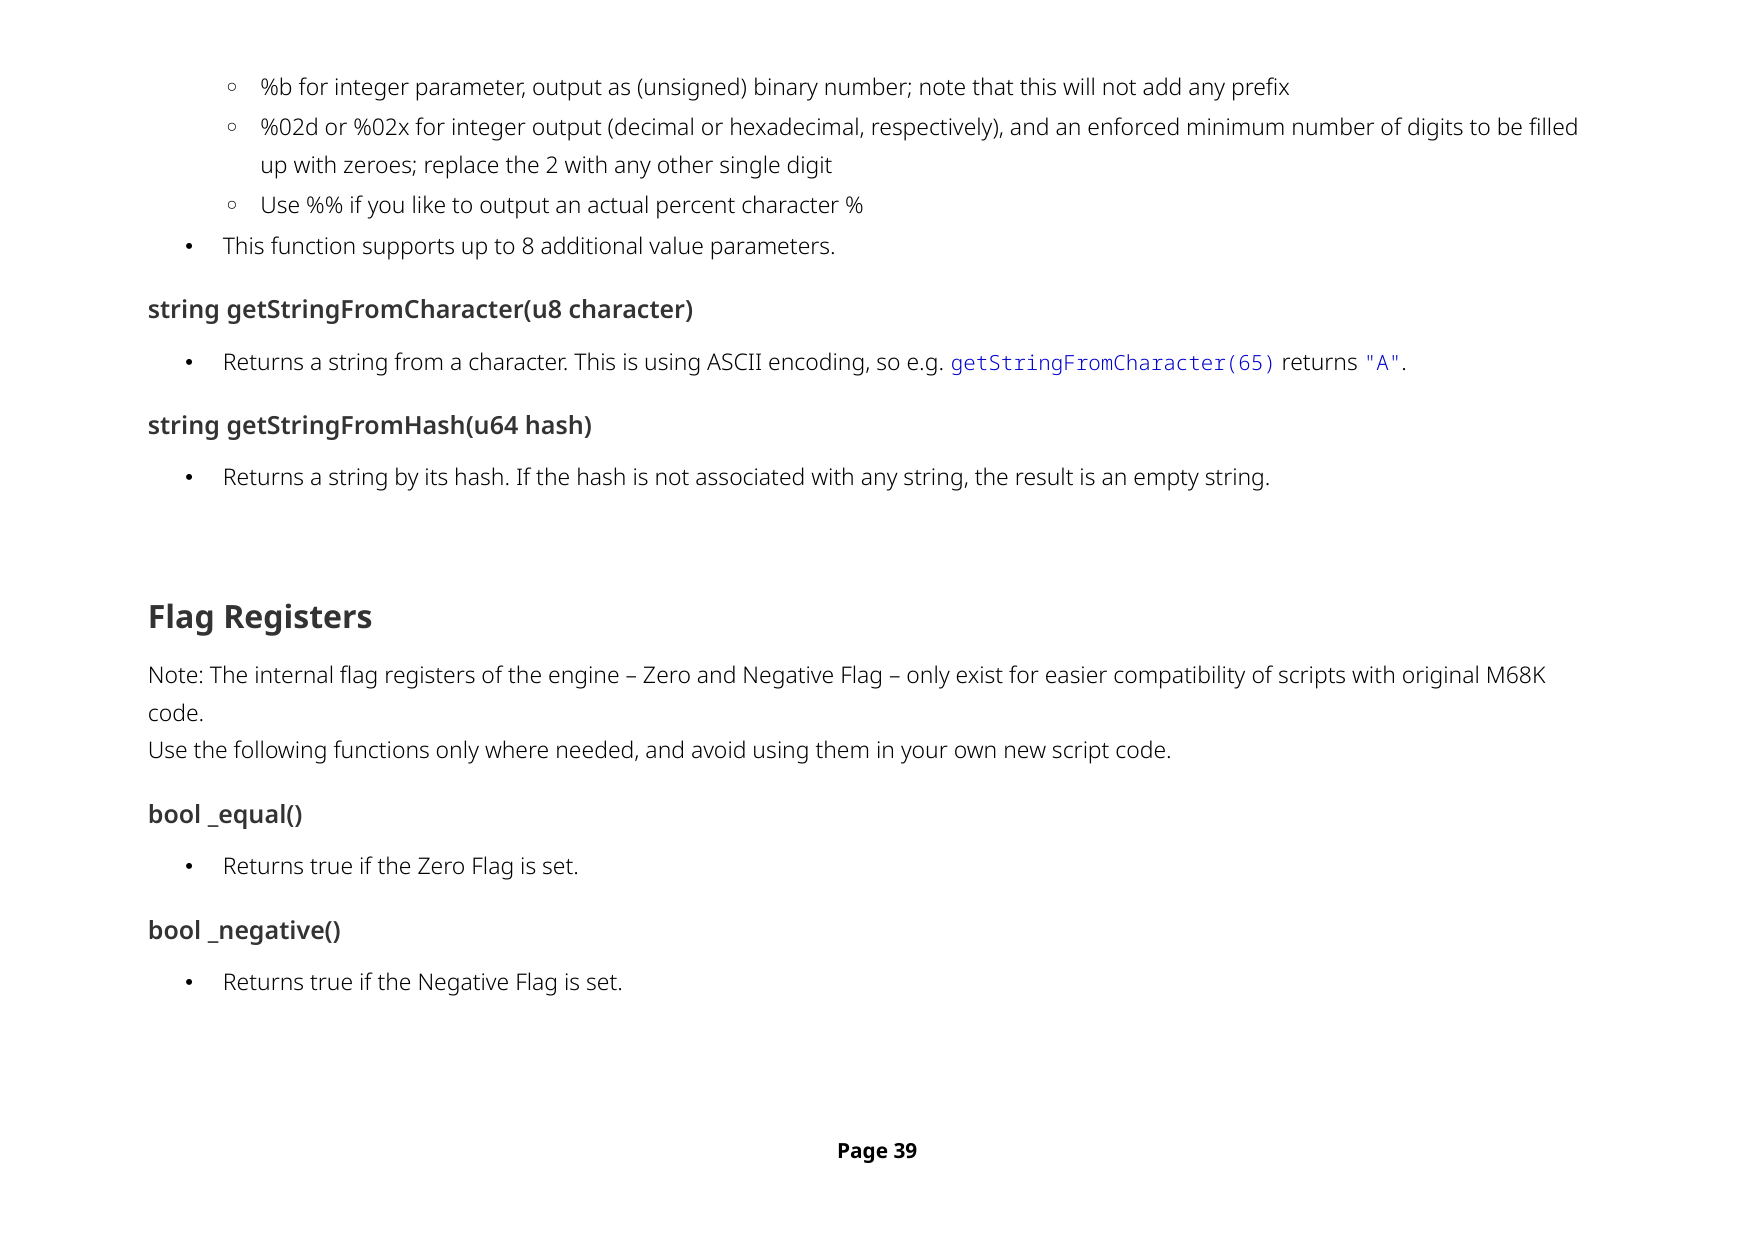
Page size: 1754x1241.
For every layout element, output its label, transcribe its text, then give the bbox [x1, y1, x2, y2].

list Returns true if the Zero Flag is set. [185, 850, 1606, 881]
list Use %% if you like to output an actual percent character % [223, 189, 1606, 220]
subtitle string getStringFromCharacter(u8 character) [148, 292, 1606, 326]
subtitle string getStringFromHash(u64 hash) [148, 408, 1606, 442]
list %02d or %02x for integer output (decimal or hexadecimal, respectively), and an enforced minimum number of digits to be filled up with zeroes; replace the 2 with any other single digit [223, 111, 1606, 180]
list %b for integer parameter, output as (unsigned) binary number; note that this will not add any prefix [223, 71, 1606, 102]
list This function supports up to 8 additional value parameters. [185, 229, 1606, 261]
text Note: The internal flag registers of the engine – Zero and Negative Flag – only exist for easier compatibility of scripts with original M68K code. Use the following functions only where needed, and avoid using them in your own new script code. [148, 659, 1606, 765]
list Returns true if the Negative Flag is set. [185, 966, 1606, 997]
list Returns a string by its hash. If the hash is not associated with any string, the result is an empty string. [185, 461, 1606, 492]
subtitle bool _negative() [148, 912, 1606, 947]
subtitle Flag Registers [148, 594, 1606, 638]
list Returns a string from a character. This is using ASCII encoding, so e.g. getStringFromCharacter(65) returns "A". [185, 345, 1606, 377]
subtitle bool _equal() [148, 797, 1606, 831]
